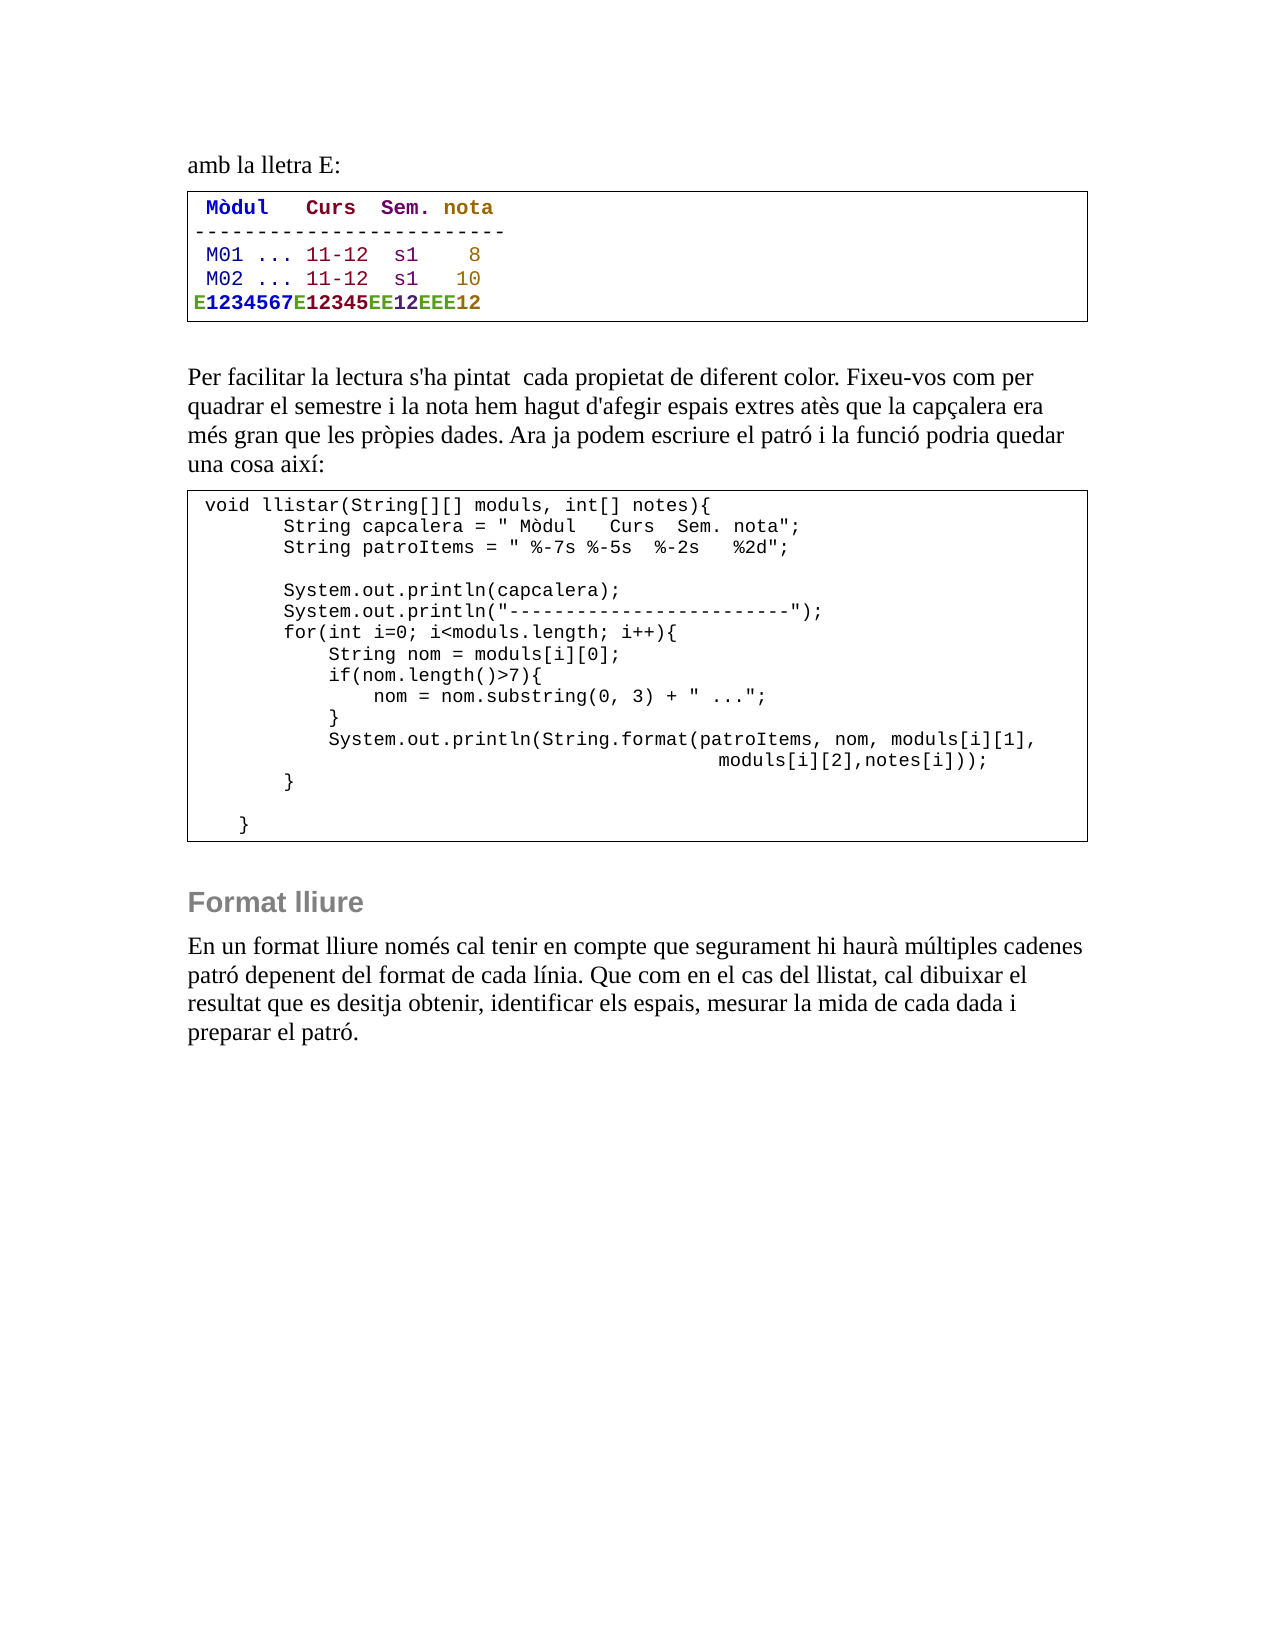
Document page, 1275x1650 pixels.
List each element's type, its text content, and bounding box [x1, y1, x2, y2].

text amb la lletra E: [187, 150, 1087, 179]
subtitle Format lliure [187, 885, 1087, 918]
text En un format lliure només cal tenir en compte que segurament hi haurà múltiples cadenes patró depenent del format de cada línia. Que com en el cas del llistat, cal dibuixar el resultat que es desitja obtenir, identificar els espais, mesurar la mida de cada dada i preparar el patró. [187, 931, 1087, 1046]
text Per facilitar la lectura s'ha pintat cada propietat de diferent color. Fixeu-vos com per quadrar el semestre i la nota hem hagut d'afegir espais extres atès que la capçalera era més gran que les pròpies dades. Ara ja podem escriure el patró i la funció podria quedar una cosa així: [187, 362, 1087, 477]
table_header Mòdul Curs Sem. nota ------------------------- M01 ... 11-12 s1 8 M02 ... 11-12 s1 10 E1234567E12345EE12EEE12 [188, 192, 1087, 321]
table_header void llistar(String[][] moduls, int[] notes){ String capcalera = " Mòdul Curs Sem. nota"; String patroItems = " %-7s %-5s %-2s %2d"; System.out.println(capcalera); System.out.println("-------------------------"); for(int i=0; i<moduls.length; i++){ String nom = moduls[i][0]; if(nom.length()>7){ nom = nom.substring(0, 3) + " ..."; } System.out.println(String.format(patroItems, nom, moduls[i][1], moduls[i][2],notes[i])); } } [188, 491, 1087, 841]
